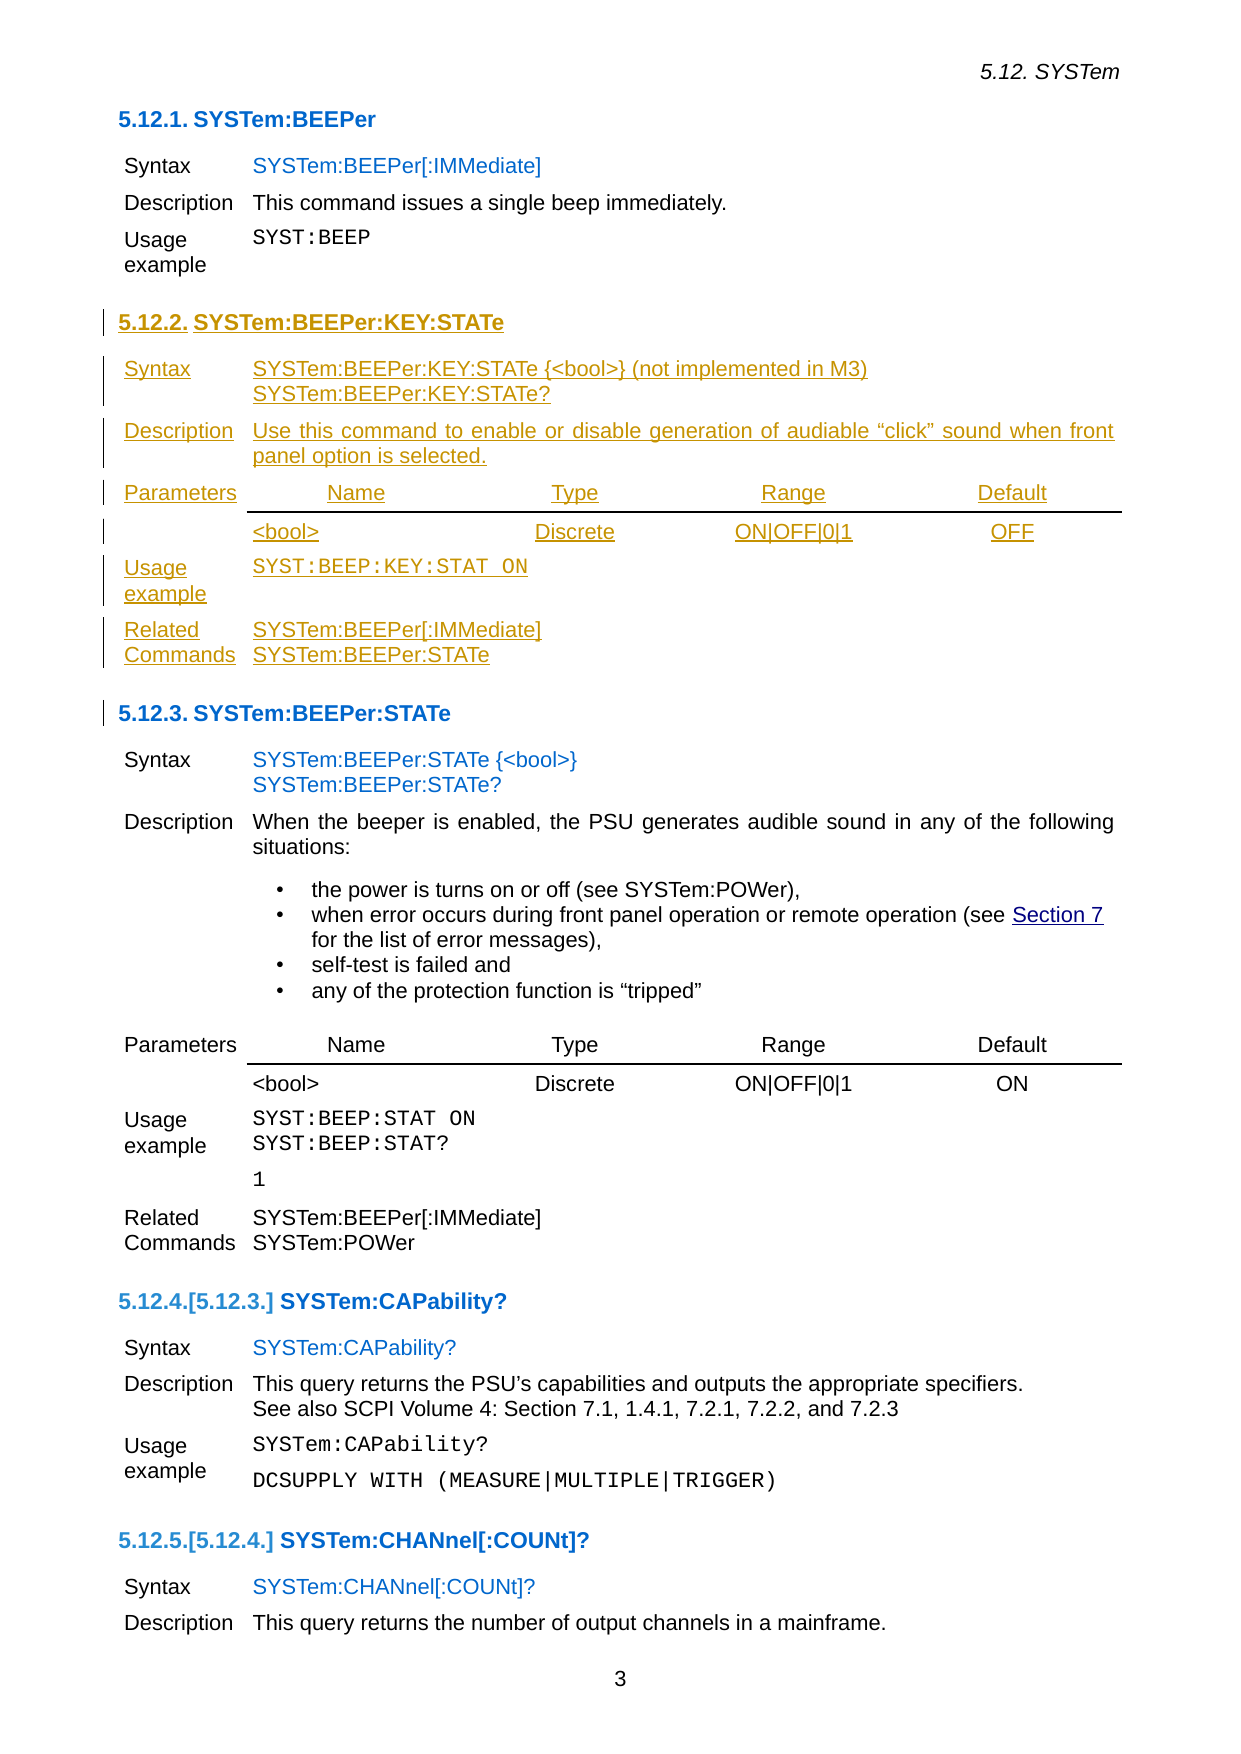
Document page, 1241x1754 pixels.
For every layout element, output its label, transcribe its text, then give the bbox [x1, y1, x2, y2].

table_cell SYSTem:BEEPer[:IMMediate] SYSTem:POWer [247, 1199, 1122, 1261]
table_header SYSTem:BEEPer[:IMMediate] [247, 148, 1122, 184]
table_header SYSTem:CAPability? [247, 1329, 1122, 1365]
table_header Syntax [118, 1568, 247, 1604]
table_header SYSTem:BEEPer:STATe {<bool>} SYSTem:BEEPer:STATe? [247, 741, 1122, 803]
table_cell This command issues a single beep immediately. [247, 184, 1122, 221]
table_cell Related Commands [118, 611, 247, 673]
table_cell Description [118, 184, 247, 221]
table_cell <bool> [247, 513, 465, 549]
table_cell SYST:BEEP [247, 221, 1122, 283]
table_header SYSTem:CHANnel[:COUNt]? [247, 1568, 1122, 1604]
subtitle SYSTem:CHANnel[:COUNt]? [118, 1527, 1122, 1553]
table_cell Usage example [118, 1427, 247, 1500]
table_cell Discrete [465, 1065, 684, 1102]
table_cell Range [684, 474, 903, 511]
table_cell ON|OFF|0|1 [684, 1065, 903, 1102]
table_cell Type [465, 474, 684, 511]
table_cell Range [684, 1026, 903, 1063]
table_cell Parameters [118, 1026, 247, 1102]
table_header Syntax [118, 148, 247, 184]
table_cell Description [118, 1365, 247, 1427]
table_cell Usage example [118, 550, 247, 611]
table_cell Related Commands [118, 1199, 247, 1261]
subtitle SYSTem:BEEPer [118, 106, 1122, 133]
table_cell When the beeper is enabled, the PSU generates audible sound in any of the following situations: the power is turns on or off (see SYSTem:POWer), when error occurs during front panel operation or remote operation (see Section 7 for the list of error messages), self-test is failed and any of the protection function is “tripped” [247, 803, 1122, 1026]
table_cell Description [118, 1605, 247, 1641]
table_cell Discrete [465, 513, 684, 549]
table_cell Name [247, 474, 465, 511]
table_header Syntax [118, 1329, 247, 1365]
table_cell Parameters [118, 474, 247, 549]
table_cell Default [903, 1026, 1122, 1063]
table_cell SYSTem:BEEPer[:IMMediate] SYSTem:BEEPer:STATe [247, 611, 1122, 673]
table_header Syntax [118, 350, 247, 412]
table_header SYSTem:BEEPer:KEY:STATe {<bool>} (not implemented in M3) SYSTem:BEEPer:KEY:STATe? [247, 350, 1122, 412]
subtitle SYSTem:CAPability? [118, 1288, 1122, 1314]
table_cell Usage example [118, 1102, 247, 1199]
table_cell ON [903, 1065, 1122, 1102]
table_header Syntax [118, 741, 247, 803]
table_cell Name [247, 1026, 465, 1063]
table_cell SYST:BEEP:KEY:STAT ON [247, 550, 1122, 611]
subtitle SYSTem:BEEPer:KEY:STATe [118, 309, 1122, 336]
table_cell This query returns the number of output channels in a mainframe. [247, 1605, 1122, 1641]
subtitle SYSTem:BEEPer:STATe [118, 700, 1122, 726]
table_cell Description [118, 412, 247, 474]
table_cell <bool> [247, 1065, 465, 1102]
table_cell Default [903, 474, 1122, 511]
table_cell ON|OFF|0|1 [684, 513, 903, 549]
table_cell SYSTem:CAPability? DCSUPPLY WITH (MEASURE|MULTIPLE|TRIGGER) [247, 1427, 1122, 1500]
table_cell Type [465, 1026, 684, 1063]
table_cell This query returns the PSU’s capabilities and outputs the appropriate specifiers. See also SCPI Volume 4: Section 7.1, 1.4.1, 7.2.1, 7.2.2, and 7.2.3 [247, 1365, 1122, 1427]
table_cell OFF [903, 513, 1122, 549]
table_cell Description [118, 803, 247, 1026]
table_cell SYST:BEEP:STAT ON SYST:BEEP:STAT? 1 [247, 1102, 1122, 1199]
table_cell Usage example [118, 221, 247, 283]
table_cell Use this command to enable or disable generation of audiable “click” sound when front panel option is selected. [247, 412, 1122, 474]
